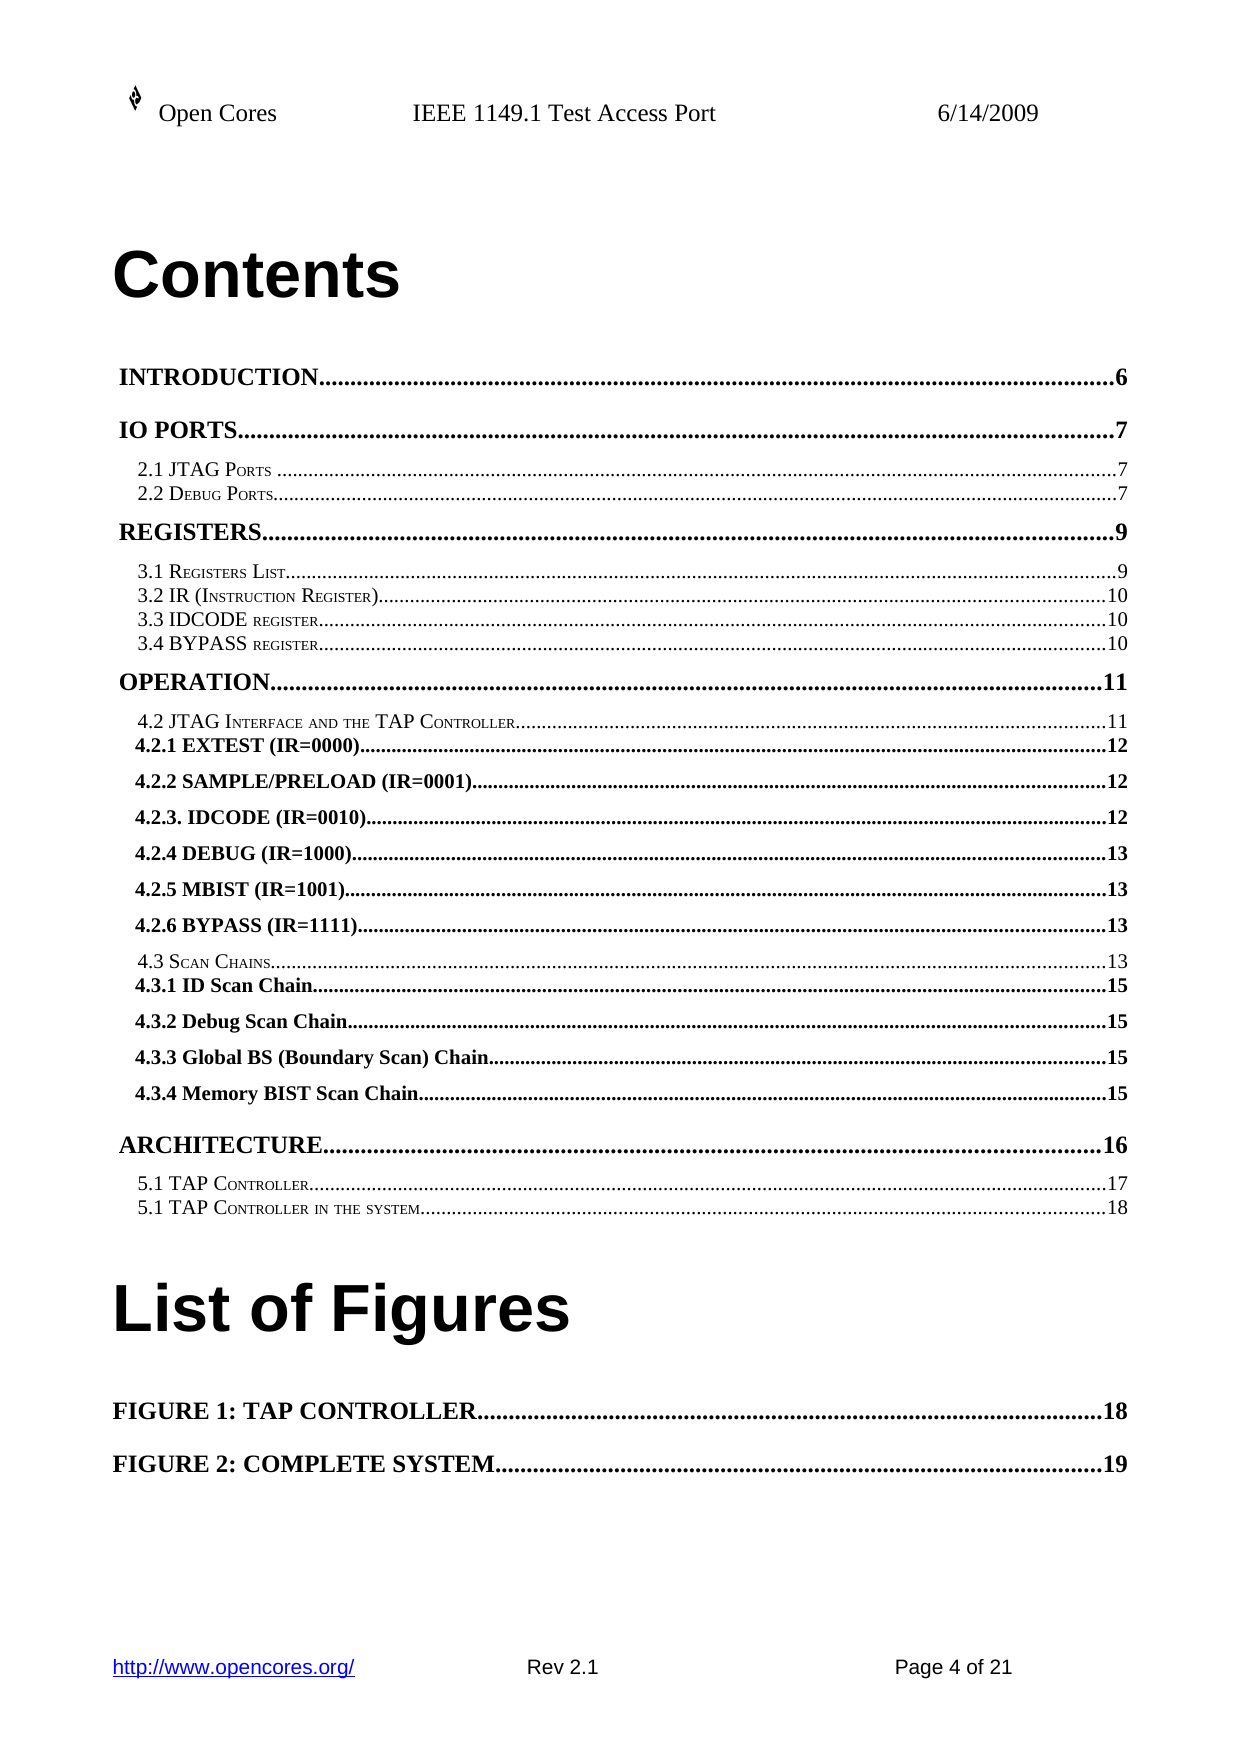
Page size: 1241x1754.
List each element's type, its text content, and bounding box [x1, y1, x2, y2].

text 3.3 IDCODE register 10 [137, 607, 1128, 631]
text 4.3.3 Global BS (Boundary Scan) Chain 15 [135, 1045, 1128, 1069]
text 4.3.4 Memory BIST Scan Chain 15 [135, 1081, 1128, 1105]
text Architecture 16 [112, 1130, 1128, 1158]
text 5.1 TAP Controller 17 [137, 1171, 1128, 1195]
text 4.2.3. IDCODE (IR=0010) 12 [135, 805, 1128, 829]
text IO Ports 7 [112, 416, 1128, 444]
text 4.2.2 SAMPLE/PRELOAD (IR=0001) 12 [135, 769, 1128, 793]
text 3.1 Registers List 9 [137, 559, 1128, 583]
text 4.3.2 Debug Scan Chain 15 [135, 1009, 1128, 1033]
text 5.1 TAP Controller in the system 18 [137, 1195, 1128, 1219]
text 4.3.1 ID Scan Chain 15 [135, 973, 1128, 997]
text 4.2.1 EXTEST (IR=0000) 12 [135, 733, 1128, 757]
text Figure 1: TAP Controller 18 [112, 1396, 1128, 1424]
text Introduction 6 [112, 362, 1128, 391]
text Operation 11 [112, 667, 1128, 696]
text 4.2.4 DEBUG (IR=1000) 13 [135, 841, 1128, 865]
text 4.2.6 BYPASS (IR=1111) 13 [135, 913, 1128, 937]
text 4.3 Scan Chains 13 [137, 949, 1128, 973]
text 2.1 JTAG Ports 7 [137, 457, 1128, 481]
text 3.4 BYPASS register 10 [137, 631, 1128, 655]
text 4.2.5 MBIST (IR=1001) 13 [135, 877, 1128, 901]
text Figure 2: Complete System 19 [112, 1449, 1128, 1478]
subtitle List of Figures [112, 1269, 1128, 1346]
text 3.2 IR (Instruction Register) 10 [137, 583, 1128, 607]
text 4.2 JTAG Interface and the TAP Controller 11 [137, 709, 1128, 733]
subtitle Contents [112, 235, 1128, 312]
text 2.2 Debug Ports 7 [137, 481, 1128, 505]
text Registers 9 [112, 517, 1128, 546]
